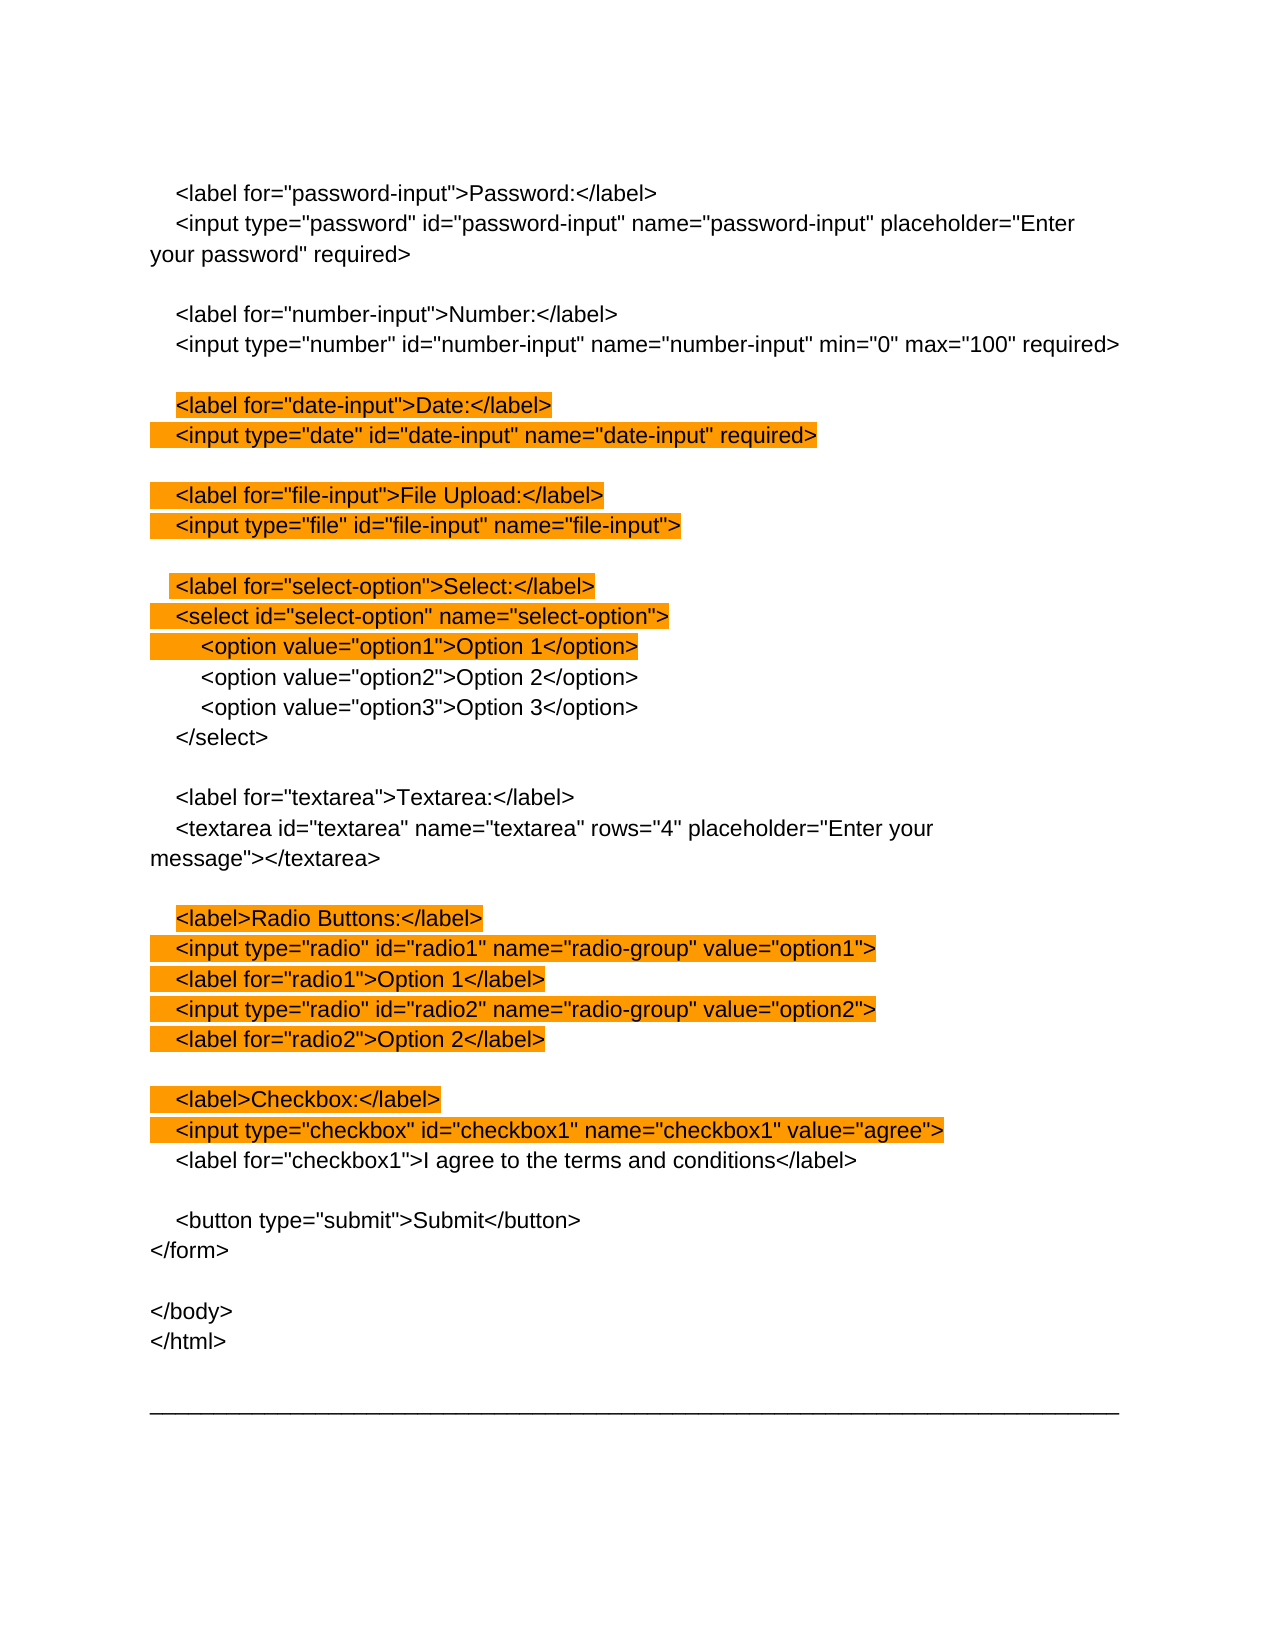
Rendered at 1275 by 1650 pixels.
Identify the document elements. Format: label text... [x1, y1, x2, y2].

text <input type="radio" id="radio2" name="radio-group" value="option2"> [150, 996, 1125, 1022]
text <textarea id="textarea" name="textarea" rows="4" placeholder="Enter your message"></textarea> [150, 814, 1125, 871]
text </body> [150, 1298, 1125, 1324]
text <option value="option3">Option 3</option> [150, 694, 1125, 720]
text <label for="checkbox1">I agree to the terms and conditions</label> [150, 1147, 1125, 1173]
text <label for="password-input">Password:</label> [150, 180, 1125, 207]
text <label for="select-option">Select:</label> [150, 573, 1125, 599]
text ____________________________________________________________________________ [150, 1388, 1125, 1415]
text </html> [150, 1328, 1125, 1354]
text <input type="password" id="password-input" name="password-input" placeholder="Enter your password" required> [150, 210, 1125, 267]
text <input type="radio" id="radio1" name="radio-group" value="option1"> [150, 935, 1125, 962]
text <option value="option1">Option 1</option> [150, 633, 1125, 660]
text <input type="number" id="number-input" name="number-input" min="0" max="100" required> [150, 331, 1125, 358]
text <input type="file" id="file-input" name="file-input"> [150, 512, 1125, 539]
text <label for="radio1">Option 1</label> [150, 966, 1125, 992]
text <label for="date-input">Date:</label> [150, 392, 1125, 418]
text <label>Radio Buttons:</label> [150, 905, 1125, 932]
text </select> [150, 724, 1125, 750]
text <label for="textarea">Textarea:</label> [150, 784, 1125, 811]
text </form> [150, 1237, 1125, 1264]
text <label for="file-input">File Upload:</label> [150, 482, 1125, 509]
text <label for="radio2">Option 2</label> [150, 1026, 1125, 1052]
text <button type="submit">Submit</button> [150, 1207, 1125, 1234]
text <label>Checkbox:</label> [150, 1086, 1125, 1113]
text <input type="checkbox" id="checkbox1" name="checkbox1" value="agree"> [150, 1117, 1125, 1143]
text <input type="date" id="date-input" name="date-input" required> [150, 422, 1125, 448]
text <option value="option2">Option 2</option> [150, 663, 1125, 690]
text <label for="number-input">Number:</label> [150, 301, 1125, 327]
text <select id="select-option" name="select-option"> [150, 603, 1125, 629]
